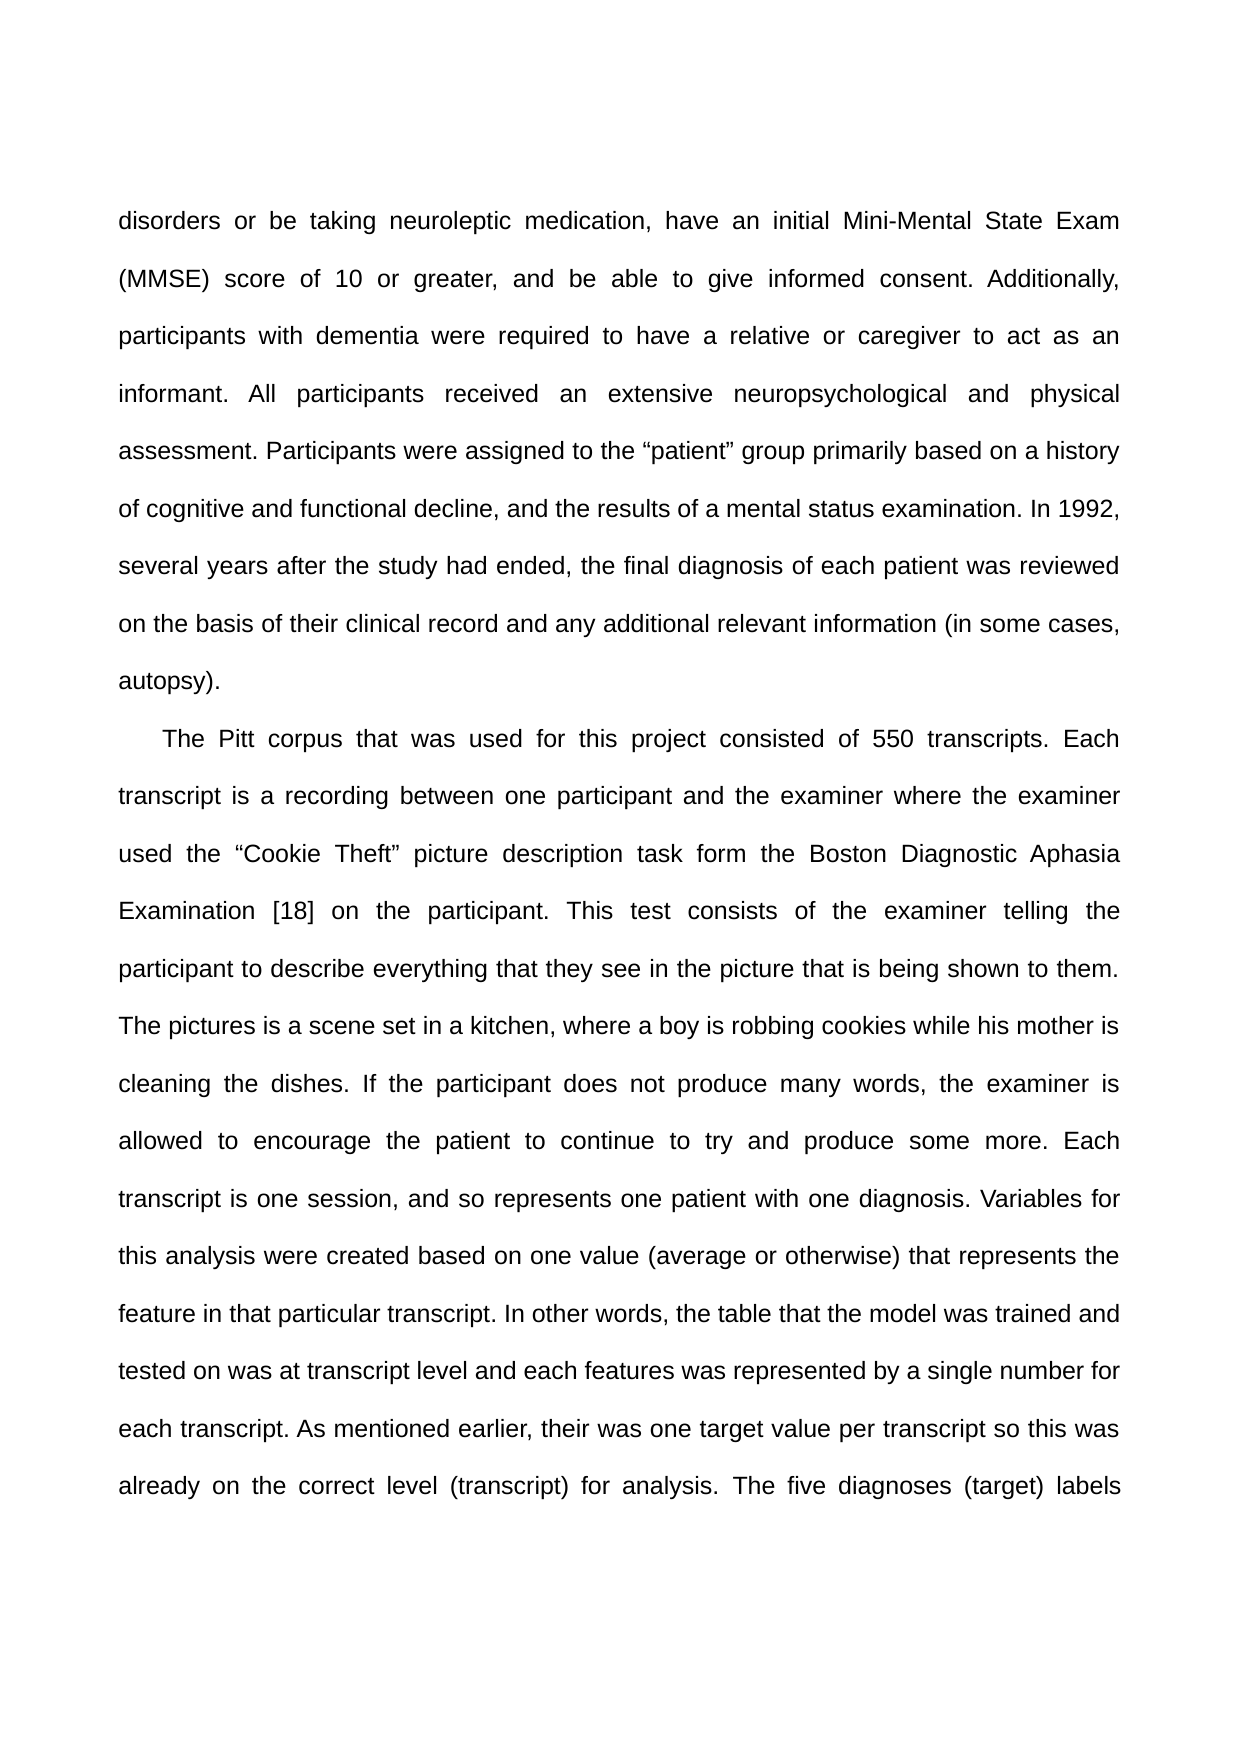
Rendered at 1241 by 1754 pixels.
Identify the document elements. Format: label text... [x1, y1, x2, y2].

text disorders or be taking neuroleptic medication, have an initial Mini-Mental State Exam (MMSE) score of 10 or greater, and be able to give informed consent. Additionally, participants with dementia were required to have a relative or caregiver to act as an informant. All participants received an extensive neuropsychological and physical assessment. Participants were assigned to the “patient” group primarily based on a history of cognitive and functional decline, and the results of a mental status examination. In 1992, several years after the study had ended, the final diagnosis of each patient was reviewed on the basis of their clinical record and any additional relevant information (in some cases, autopsy). [118, 206, 1122, 695]
text The Pitt corpus that was used for this project consisted of 550 transcripts. Each transcript is a recording between one participant and the examiner where the examiner used the “Cookie Theft” picture description task form the Boston Diagnostic Aphasia Examination [18] on the participant. This test consists of the examiner telling the participant to describe everything that they see in the picture that is being shown to them. The pictures is a scene set in a kitchen, where a boy is robbing cookies while his mother is cleaning the dishes. If the participant does not produce many words, the examiner is allowed to encourage the patient to continue to try and produce some more. Each transcript is one session, and so represents one patient with one diagnosis. Variables for this analysis were created based on one value (average or otherwise) that represents the feature in that particular transcript. In other words, the table that the model was trained and tested on was at transcript level and each features was represented by a single number for each transcript. As mentioned earlier, their was one target value per transcript so this was already on the correct level (transcript) for analysis. The five diagnoses (target) labels [118, 724, 1122, 1500]
